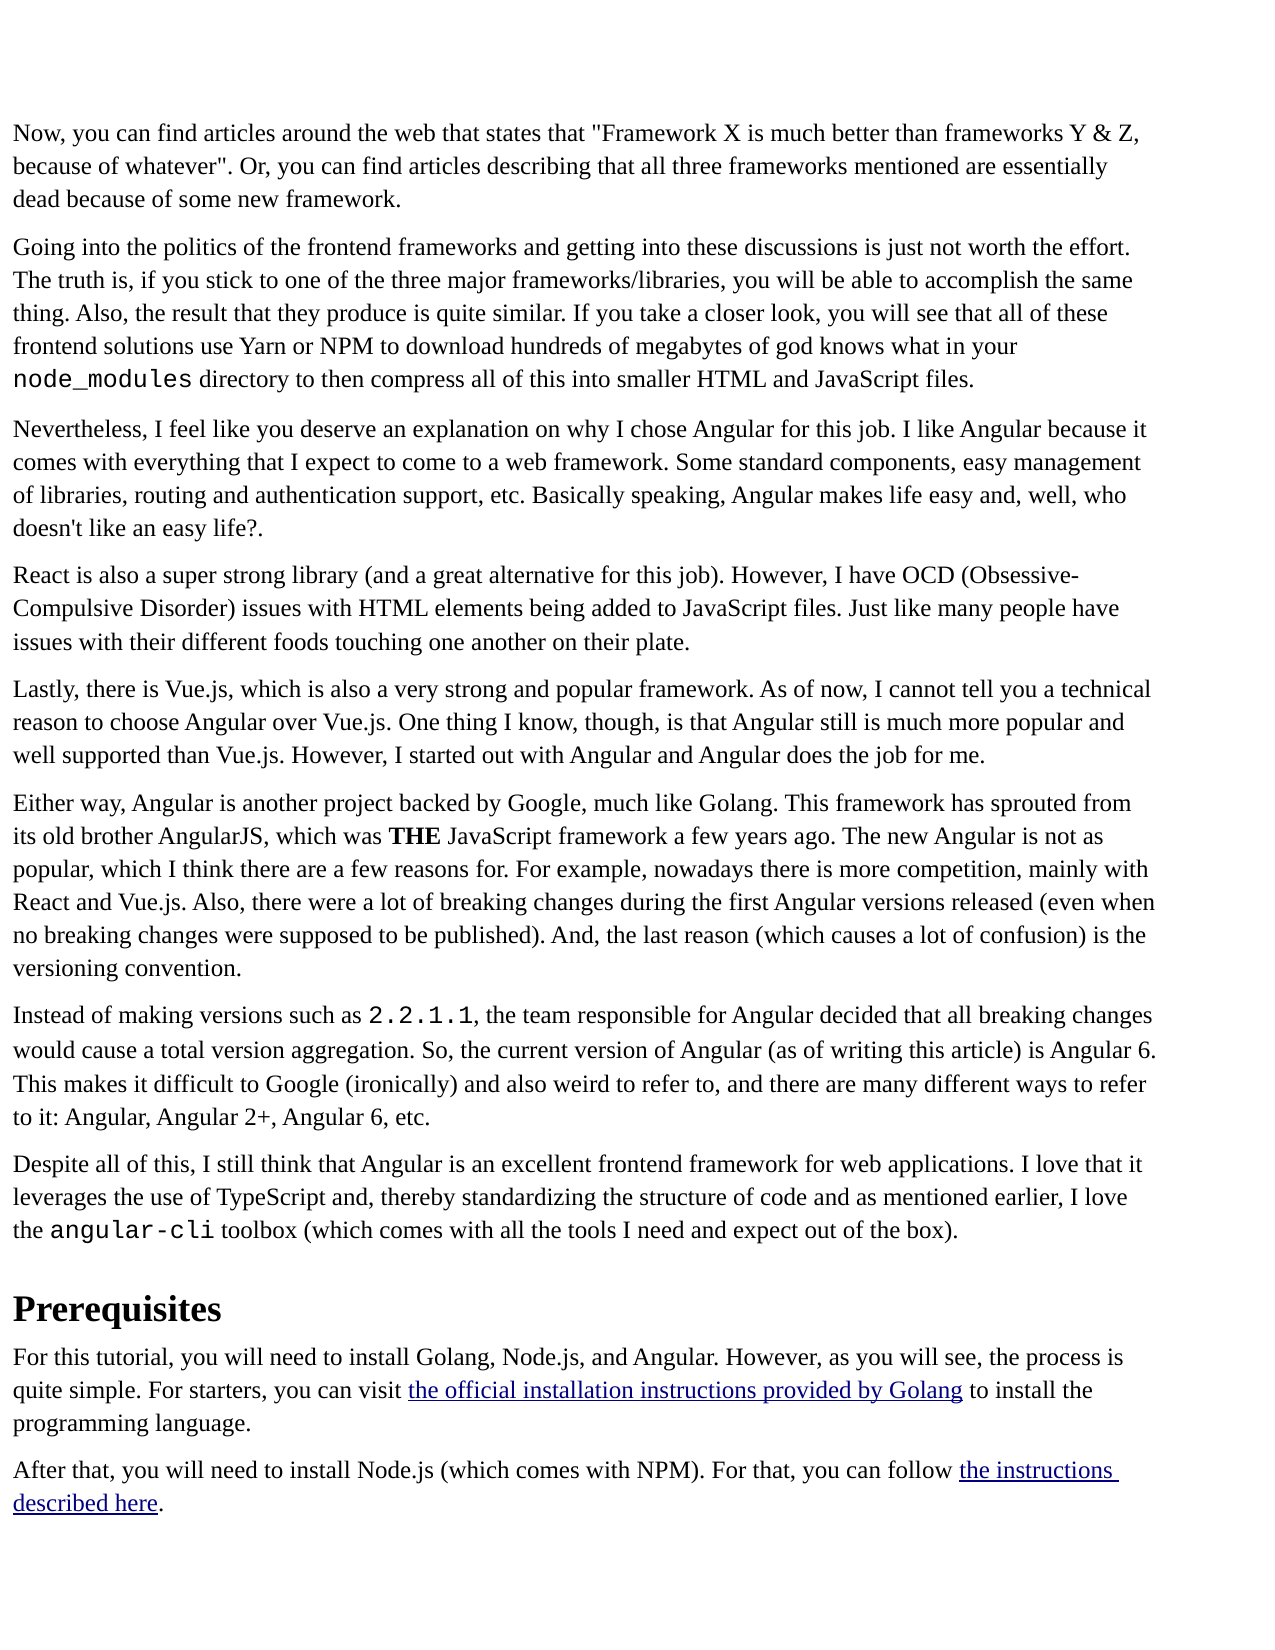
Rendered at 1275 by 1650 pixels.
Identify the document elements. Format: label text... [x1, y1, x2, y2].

text Either way, Angular is another project backed by Google, much like Golang. This framework has sprouted from its old brother AngularJS, which was THE JavaScript framework a few years ago. The new Angular is not as popular, which I think there are a few reasons for. For example, nowadays there is more competition, mainly with React and Vue.js. Also, there were a lot of breaking changes during the first Angular versions released (even when no breaking changes were supposed to be published). And, the last reason (which causes a lot of confusion) is the versioning convention. [13, 788, 1157, 982]
text Now, you can find articles around the web that states that "Framework X is much better than frameworks Y & Z, because of whatever". Or, you can find articles describing that all three frameworks mentioned are essentially dead because of some new framework. [13, 118, 1157, 213]
text Nevertheless, I feel like you deserve an explanation on why I chose Angular for this job. I like Angular because it comes with everything that I expect to come to a web framework. Some standard components, easy management of libraries, routing and authentication support, etc. Basically speaking, Angular makes life easy and, well, who doesn't like an easy life?. [13, 414, 1157, 542]
text React is also a super strong library (and a great alternative for this job). However, I have OCD (Obsessive-Compulsive Disorder) issues with HTML elements being added to JavaScript files. Just like many people have issues with their different foods touching one another on their plate. [13, 561, 1157, 655]
text Lastly, there is Vue.js, which is also a very strong and popular framework. As of now, I cannot tell you a technical reason to choose Angular over Vue.js. One thing I know, though, is that Angular still is much more popular and well supported than Vue.js. However, I started out with Angular and Angular does the job for me. [13, 674, 1157, 769]
text After that, you will need to install Node.js (which comes with NPM). For that, you can follow the instructions described here. [13, 1455, 1157, 1517]
text Despite all of this, I still think that Angular is an excellent frontend framework for web applications. I love that it leverages the use of TypeScript and, thereby standardizing the structure of code and as mentioned earlier, I love the angular-cli toolbox (which comes with all the tools I need and expect out of the box). [13, 1149, 1157, 1246]
text Going into the politics of the frontend frameworks and getting into these discussions is just not worth the effort. The truth is, if you stick to one of the three major frameworks/libraries, you will be able to accomplish the same thing. Also, the result that they produce is quite similar. If you take a closer look, you will see that all of these frontend solutions use Yarn or NPM to download hundreds of megabytes of god knows what in your node_modules directory to then compress all of this into smaller HTML and JavaScript files. [13, 232, 1157, 395]
subtitle Prerequisites [13, 1286, 1157, 1329]
text Instead of making versions such as 2.2.1.1, the team responsible for Angular decided that all breaking changes would cause a total version aggregation. So, the current version of Angular (as of writing this article) is Angular 6. This makes it difficult to Google (ironically) and also weird to refer to, and there are many different ways to refer to it: Angular, Angular 2+, Angular 6, etc. [13, 1001, 1157, 1130]
text For this tutorial, you will need to install Golang, Node.js, and Angular. However, as you will see, the process is quite simple. For starters, you can visit the official installation instructions provided by Golang to install the programming language. [13, 1342, 1157, 1437]
